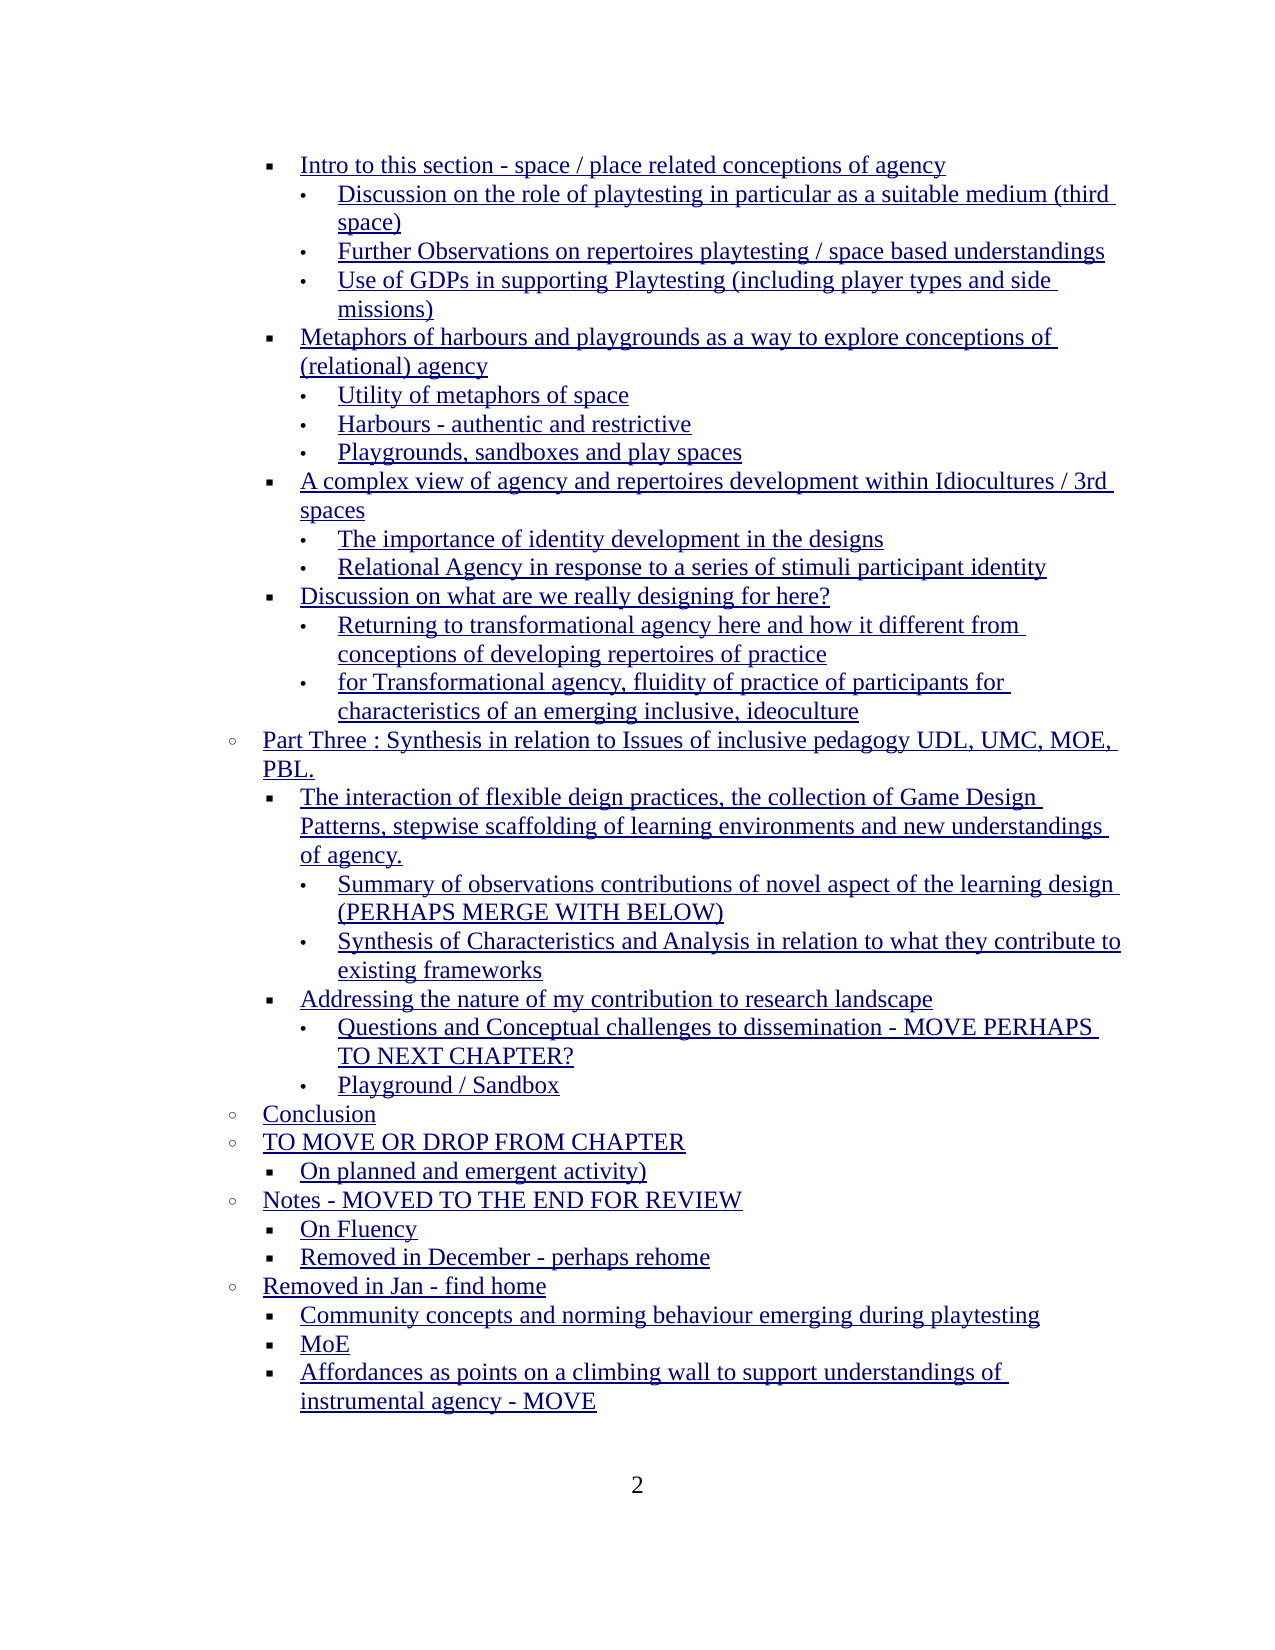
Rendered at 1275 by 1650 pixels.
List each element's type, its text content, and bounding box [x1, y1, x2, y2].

list Use of GDPs in supporting Playtesting (including player types and side missions) [300, 265, 1125, 322]
list Playground / Sandbox [300, 1070, 1125, 1099]
list Summary of observations contributions of novel aspect of the learning design (PERHAPS MERGE WITH BELOW) [300, 869, 1125, 926]
list Removed in Jan - find home [225, 1271, 1125, 1300]
list A complex view of agency and repertoires development within Idiocultures / 3rd spaces [262, 466, 1125, 524]
list Affordances as points on a climbing wall to support understandings of instrumental agency - MOVE [262, 1357, 1125, 1415]
list Community concepts and norming behaviour emerging during playtesting [262, 1300, 1125, 1329]
list TO MOVE OR DROP FROM CHAPTER [225, 1127, 1125, 1156]
list Discussion on the role of playtesting in particular as a suitable medium (third space) [300, 179, 1125, 236]
list Discussion on what are we really designing for here? [262, 581, 1125, 610]
list MoE [262, 1329, 1125, 1357]
list Relational Agency in response to a series of stimuli participant identity [300, 552, 1125, 581]
list Synthesis of Characteristics and Analysis in relation to what they contribute to existing frameworks [300, 926, 1125, 984]
list Playgrounds, sandboxes and play spaces [300, 437, 1125, 466]
list Removed in December - perhaps rehome [262, 1242, 1125, 1271]
list for Transformational agency, fluidity of practice of participants for characteristics of an emerging inclusive, ideoculture [300, 667, 1125, 725]
list Utility of metaphors of space [300, 380, 1125, 409]
list The importance of identity development in the designs [300, 524, 1125, 552]
list Further Observations on repertoires playtesting / space based understandings [300, 236, 1125, 265]
list Questions and Conceptual challenges to dissemination - MOVE PERHAPS TO NEXT CHAPTER? [300, 1012, 1125, 1070]
list Addressing the nature of my contribution to research landscape [262, 984, 1125, 1012]
list On Fluency [262, 1214, 1125, 1242]
list On planned and emergent activity) [262, 1156, 1125, 1185]
list Intro to this section - space / place related conceptions of agency [262, 150, 1125, 179]
list The interaction of flexible deign practices, the collection of Game Design Patterns, stepwise scaffolding of learning environments and new understandings of agency. [262, 782, 1125, 869]
list Metaphors of harbours and playgrounds as a way to explore conceptions of (relational) agency [262, 322, 1125, 380]
list Part Three : Synthesis in relation to Issues of inclusive pedagogy UDL, UMC, MOE, PBL. [225, 725, 1125, 782]
list Returning to transformational agency here and how it different from conceptions of developing repertoires of practice [300, 610, 1125, 667]
list Conclusion [225, 1099, 1125, 1127]
list Notes - MOVED TO THE END FOR REVIEW [225, 1185, 1125, 1214]
list Harbours - authentic and restrictive [300, 409, 1125, 437]
